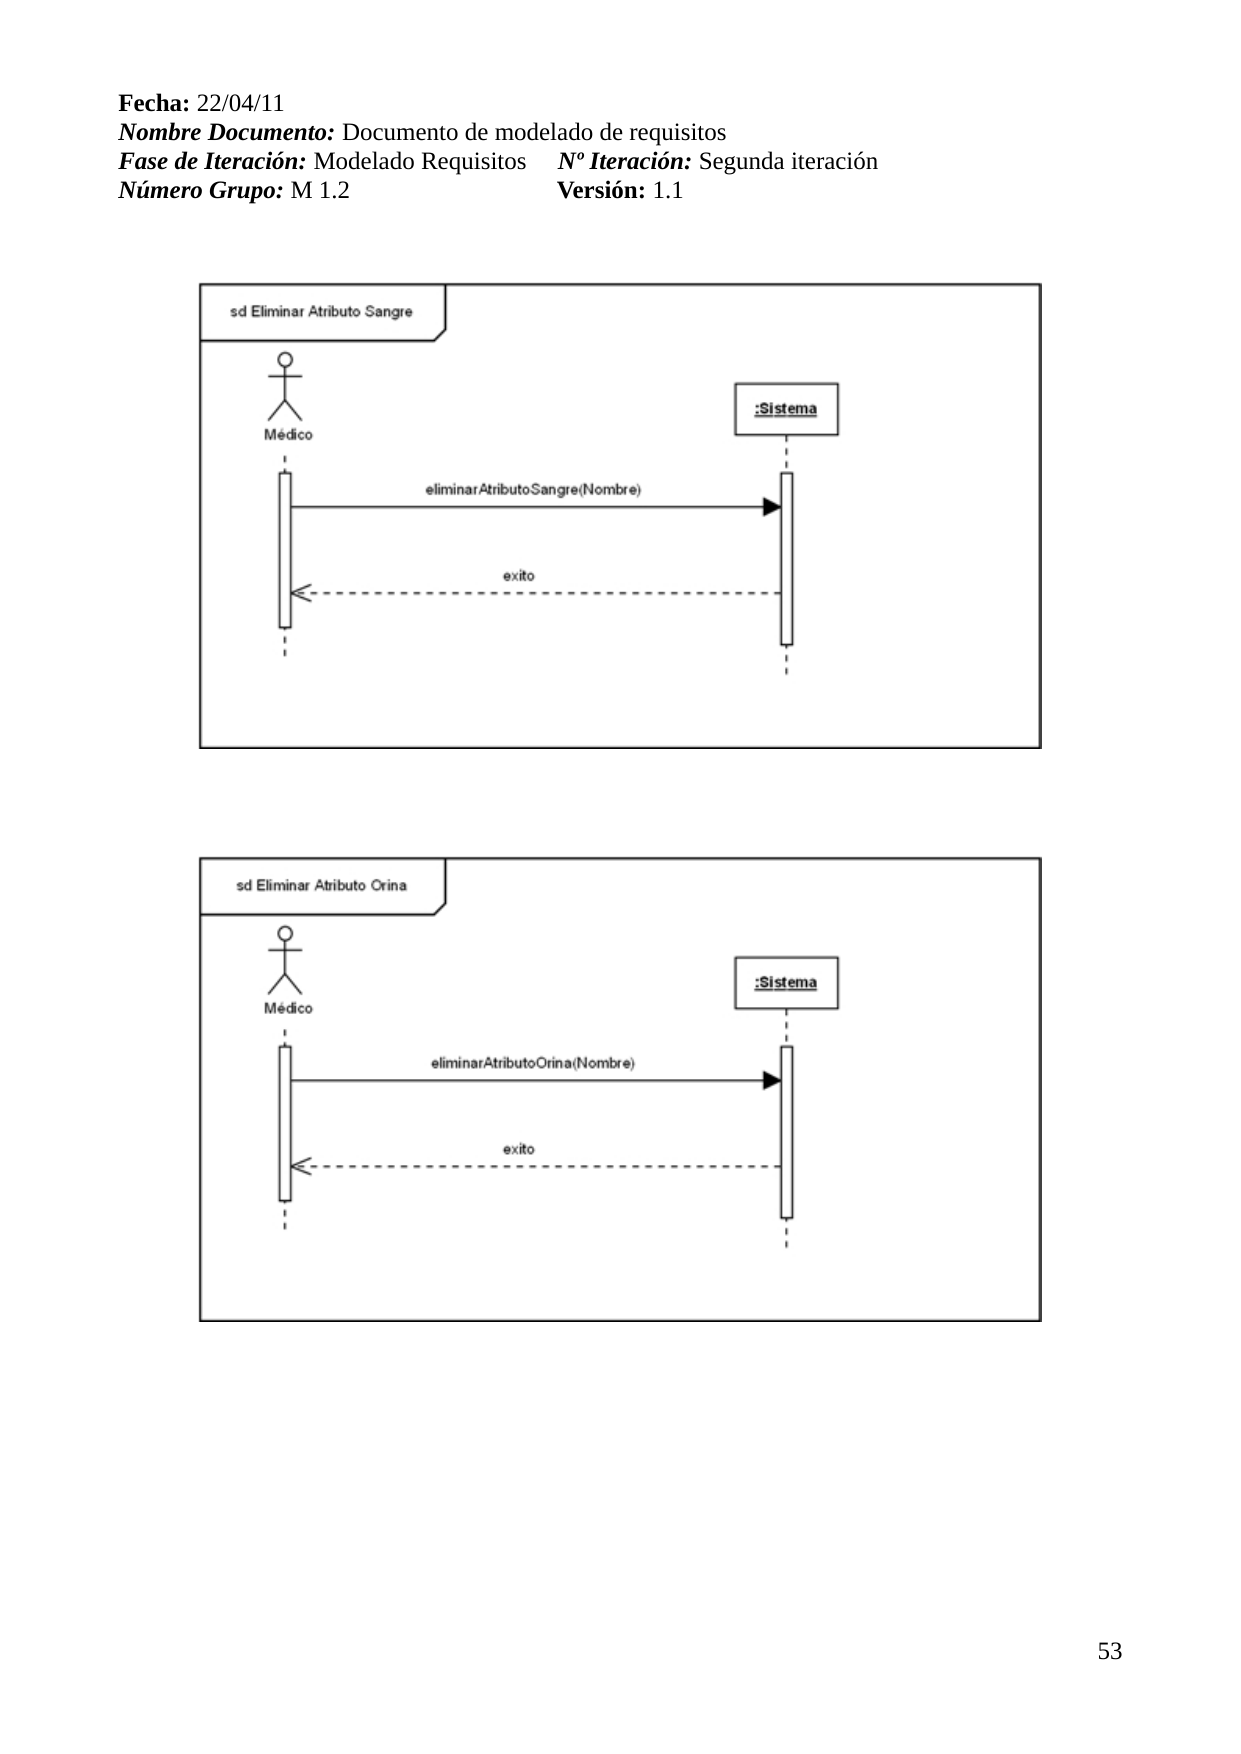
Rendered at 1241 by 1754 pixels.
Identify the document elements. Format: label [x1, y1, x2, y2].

picture [198, 282, 1042, 749]
picture [198, 856, 1042, 1322]
